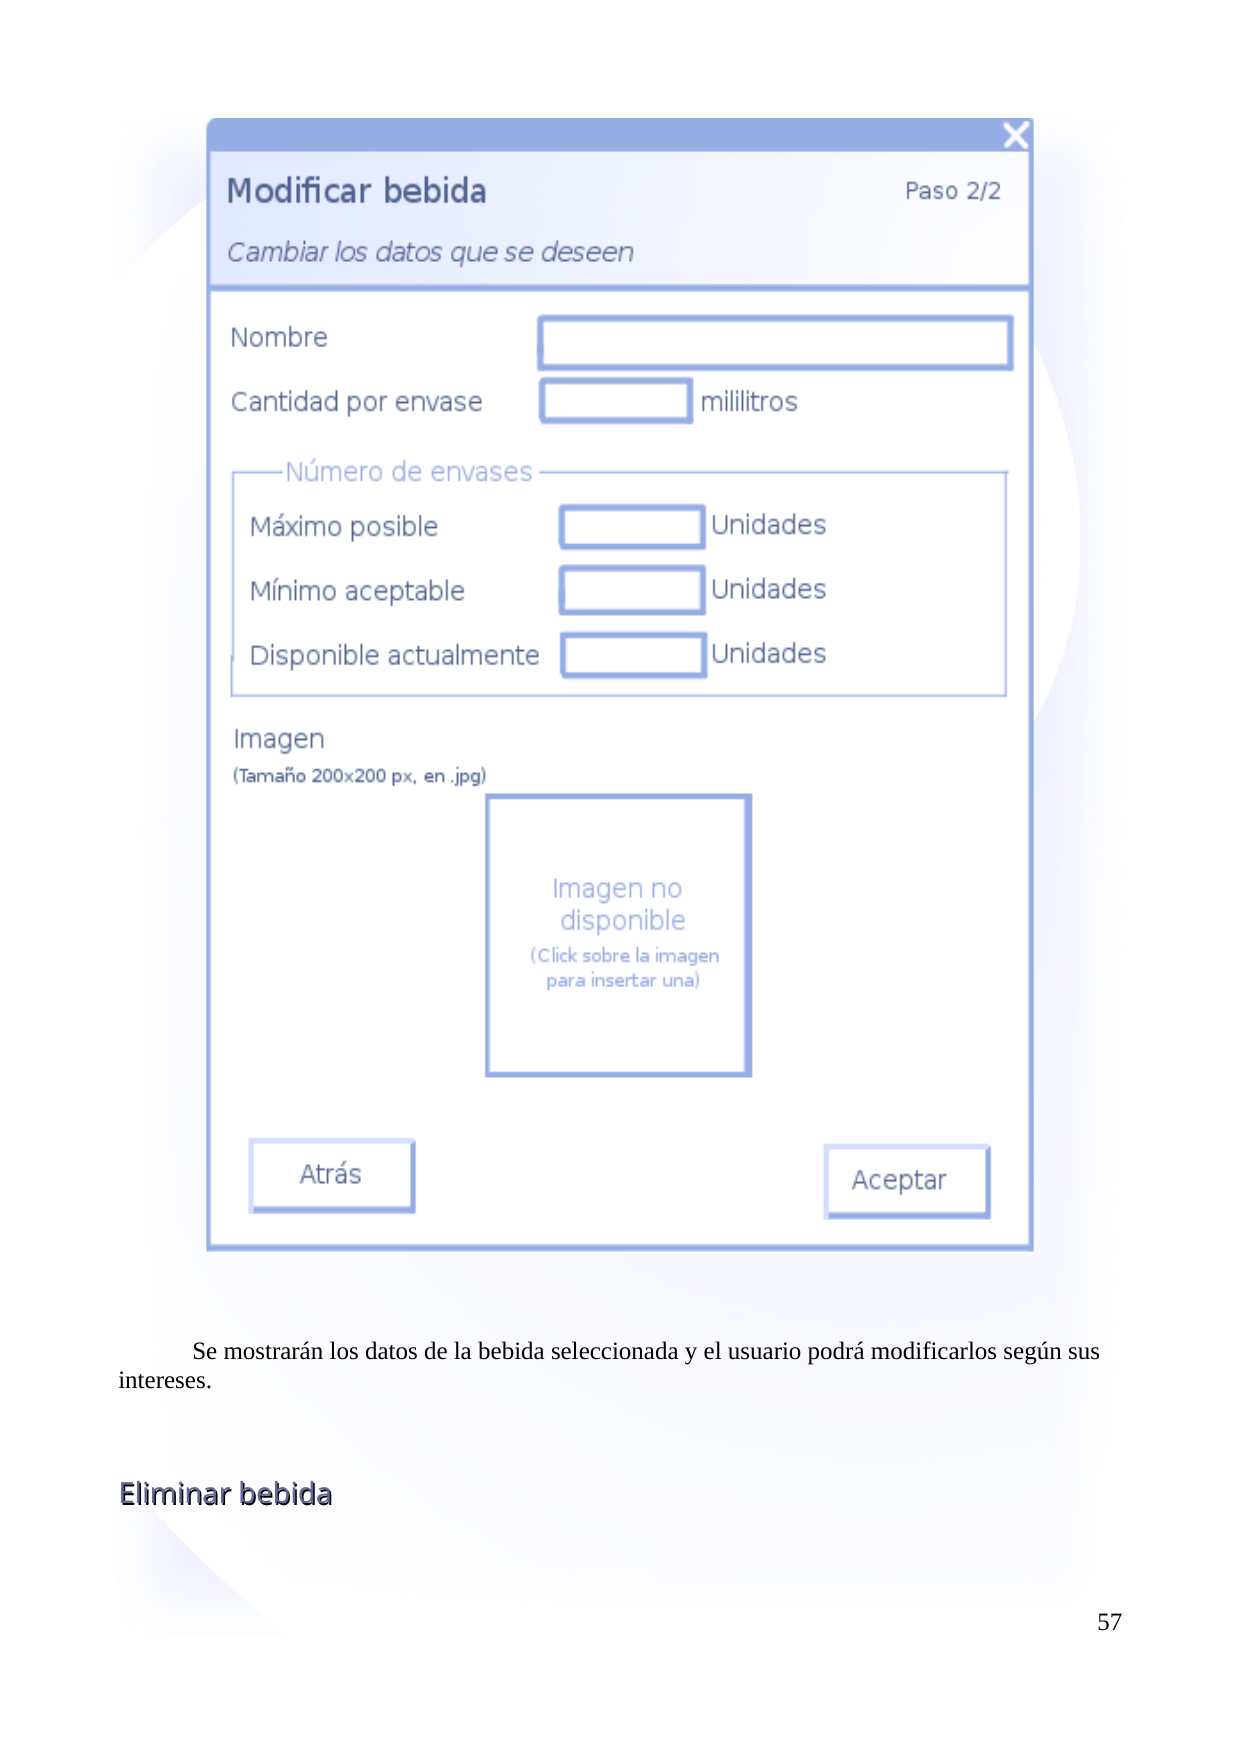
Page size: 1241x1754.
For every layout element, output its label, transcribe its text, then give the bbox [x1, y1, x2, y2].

picture [118, 1512, 1122, 1636]
text Se mostrarán los datos de la bebida seleccionada y el usuario podrá modificarlos según sus intereses. [118, 1336, 1122, 1394]
picture [118, 1394, 1122, 1473]
picture [118, 118, 1122, 1336]
subtitle Eliminar bebida [118, 1473, 1122, 1512]
